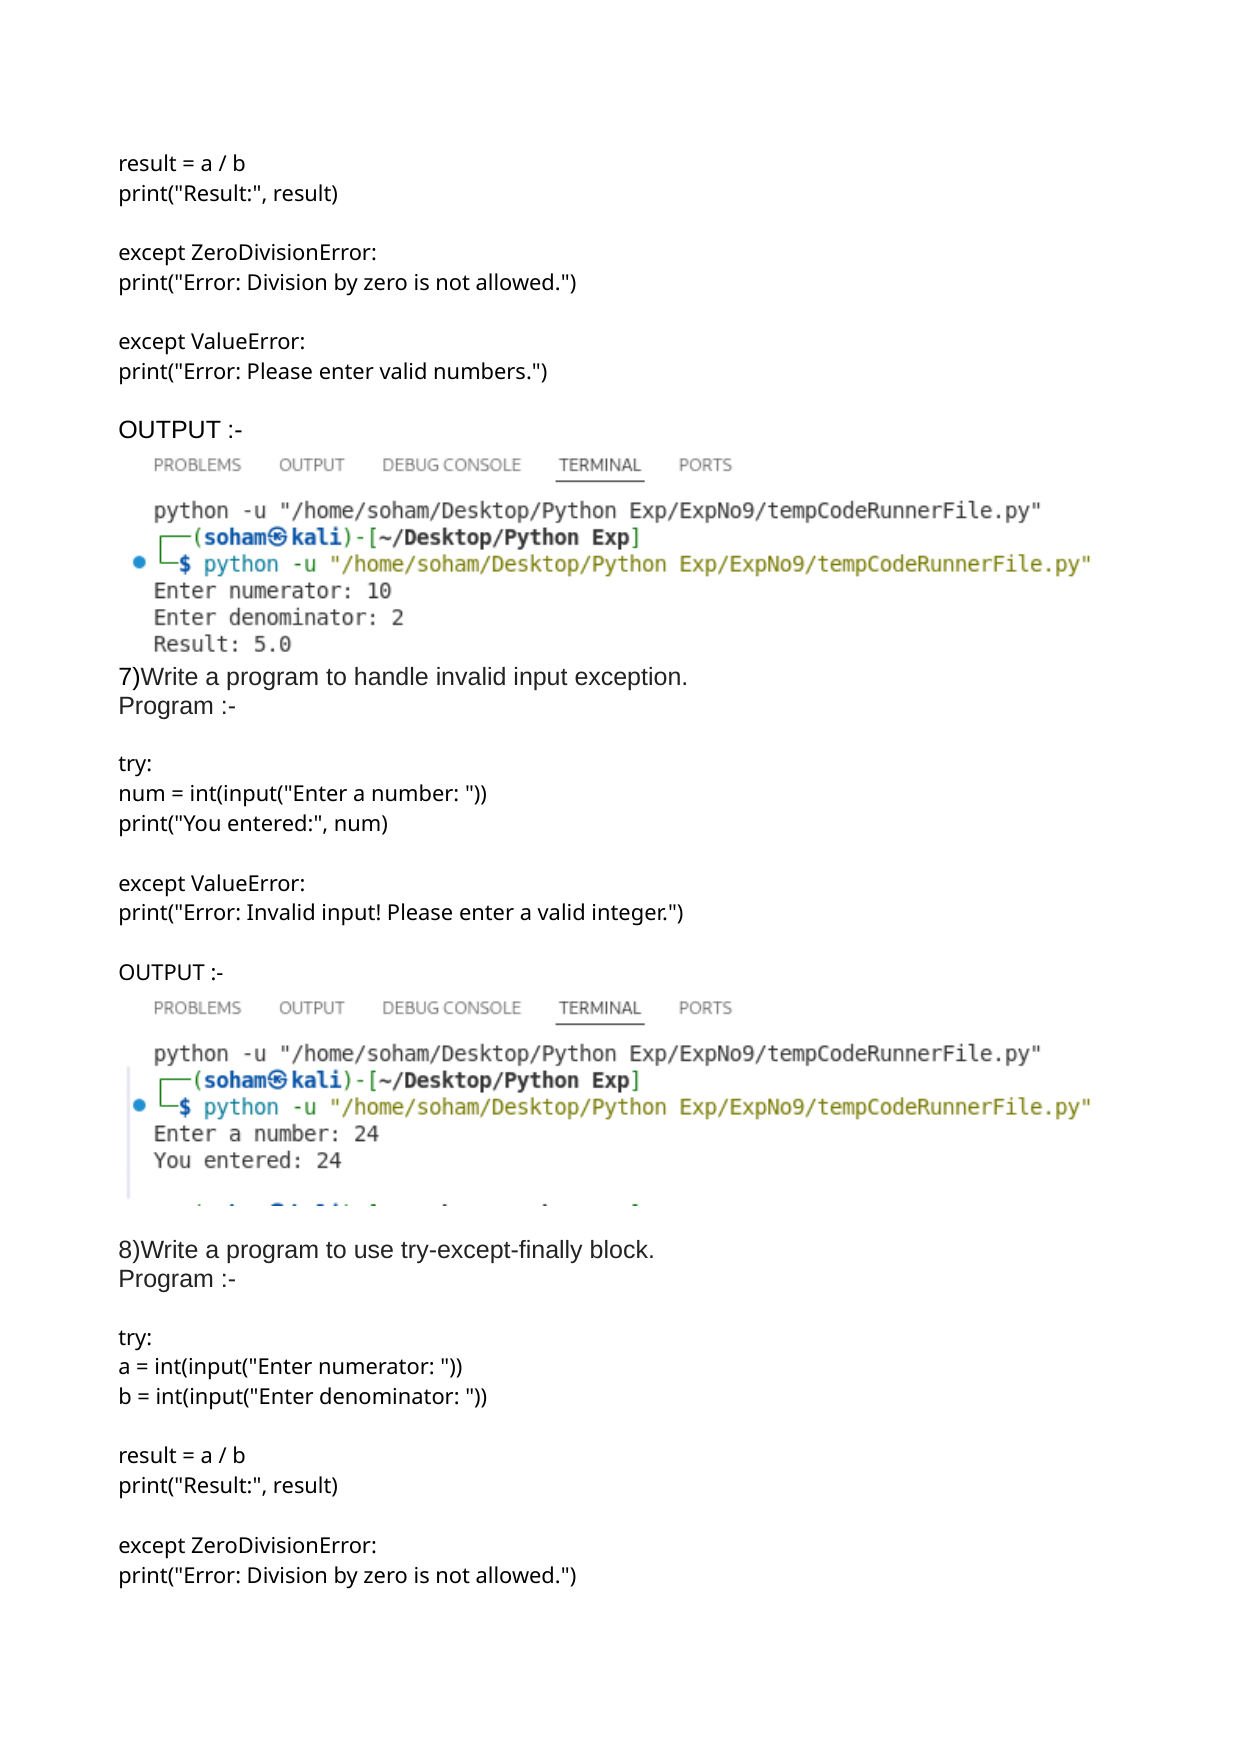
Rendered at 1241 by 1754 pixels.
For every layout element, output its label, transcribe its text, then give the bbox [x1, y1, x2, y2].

text except ValueError: [118, 326, 1122, 356]
text except ValueError: [118, 867, 1122, 897]
text print("You entered:", num) [118, 808, 1122, 838]
text print("Error: Invalid input! Please enter a valid integer.") [118, 897, 1122, 927]
text result = a / b [118, 148, 1122, 178]
text Program :- [118, 691, 1122, 720]
text 7)Write a program to handle invalid input exception. [118, 443, 1122, 691]
text try: [118, 1321, 1122, 1351]
text Program :- [118, 1264, 1122, 1293]
text print("Error: Please enter valid numbers.") [118, 356, 1122, 386]
text result = a / b [118, 1441, 1122, 1470]
text print("Result:", result) [118, 178, 1122, 207]
text print("Error: Division by zero is not allowed.") [118, 267, 1122, 297]
text except ZeroDivisionError: [118, 1530, 1122, 1559]
picture [124, 986, 1116, 1206]
picture [124, 443, 1116, 663]
text num = int(input("Enter a number: ")) [118, 778, 1122, 808]
text b = int(input("Enter denominator: ")) [118, 1381, 1122, 1411]
text except ZeroDivisionError: [118, 237, 1122, 267]
text try: [118, 748, 1122, 778]
text print("Error: Division by zero is not allowed.") [118, 1559, 1122, 1589]
text OUTPUT :- [118, 415, 1122, 443]
text OUTPUT :- [118, 957, 1122, 987]
text a = int(input("Enter numerator: ")) [118, 1351, 1122, 1381]
text print("Result:", result) [118, 1470, 1122, 1500]
text 8)Write a program to use try-except-finally block. [118, 1235, 1122, 1264]
